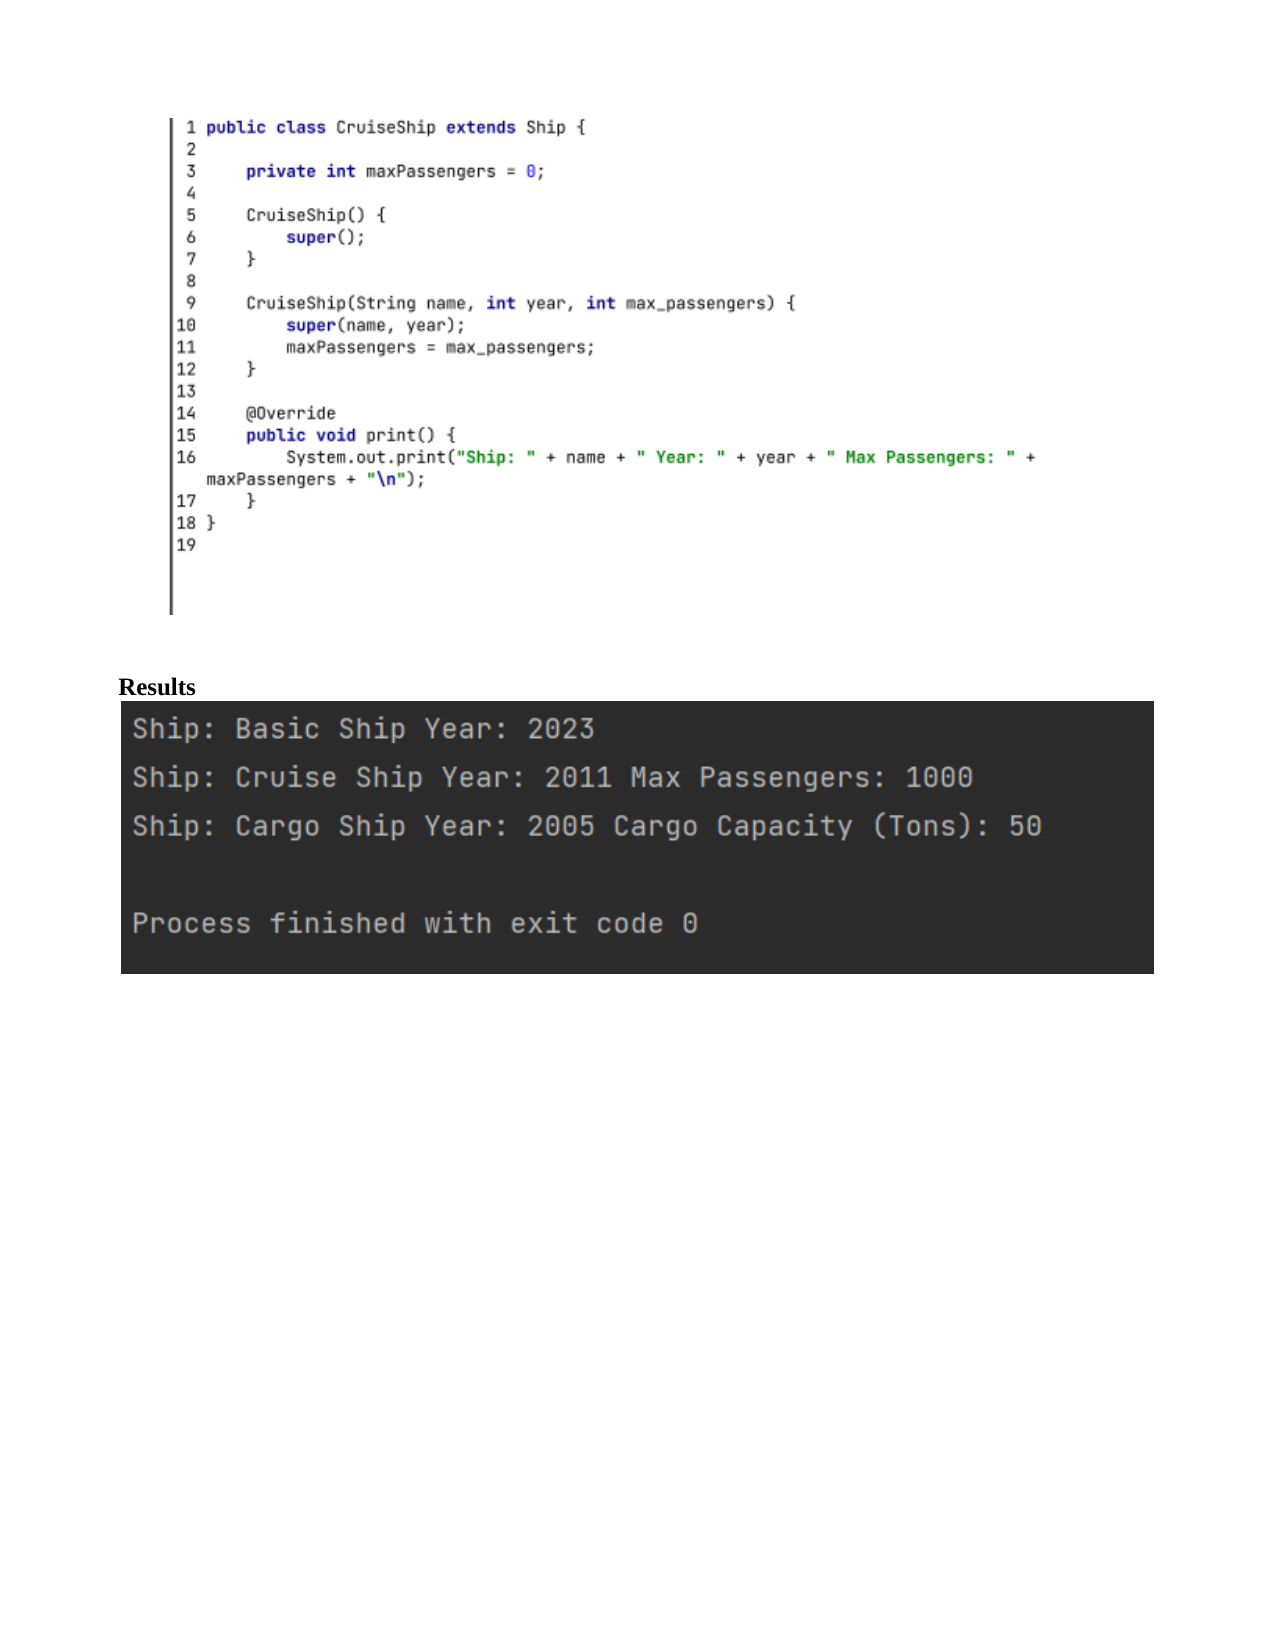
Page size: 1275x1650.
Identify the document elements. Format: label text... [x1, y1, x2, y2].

picture [167, 118, 1108, 615]
text Results [118, 672, 1157, 701]
picture [121, 701, 1154, 974]
